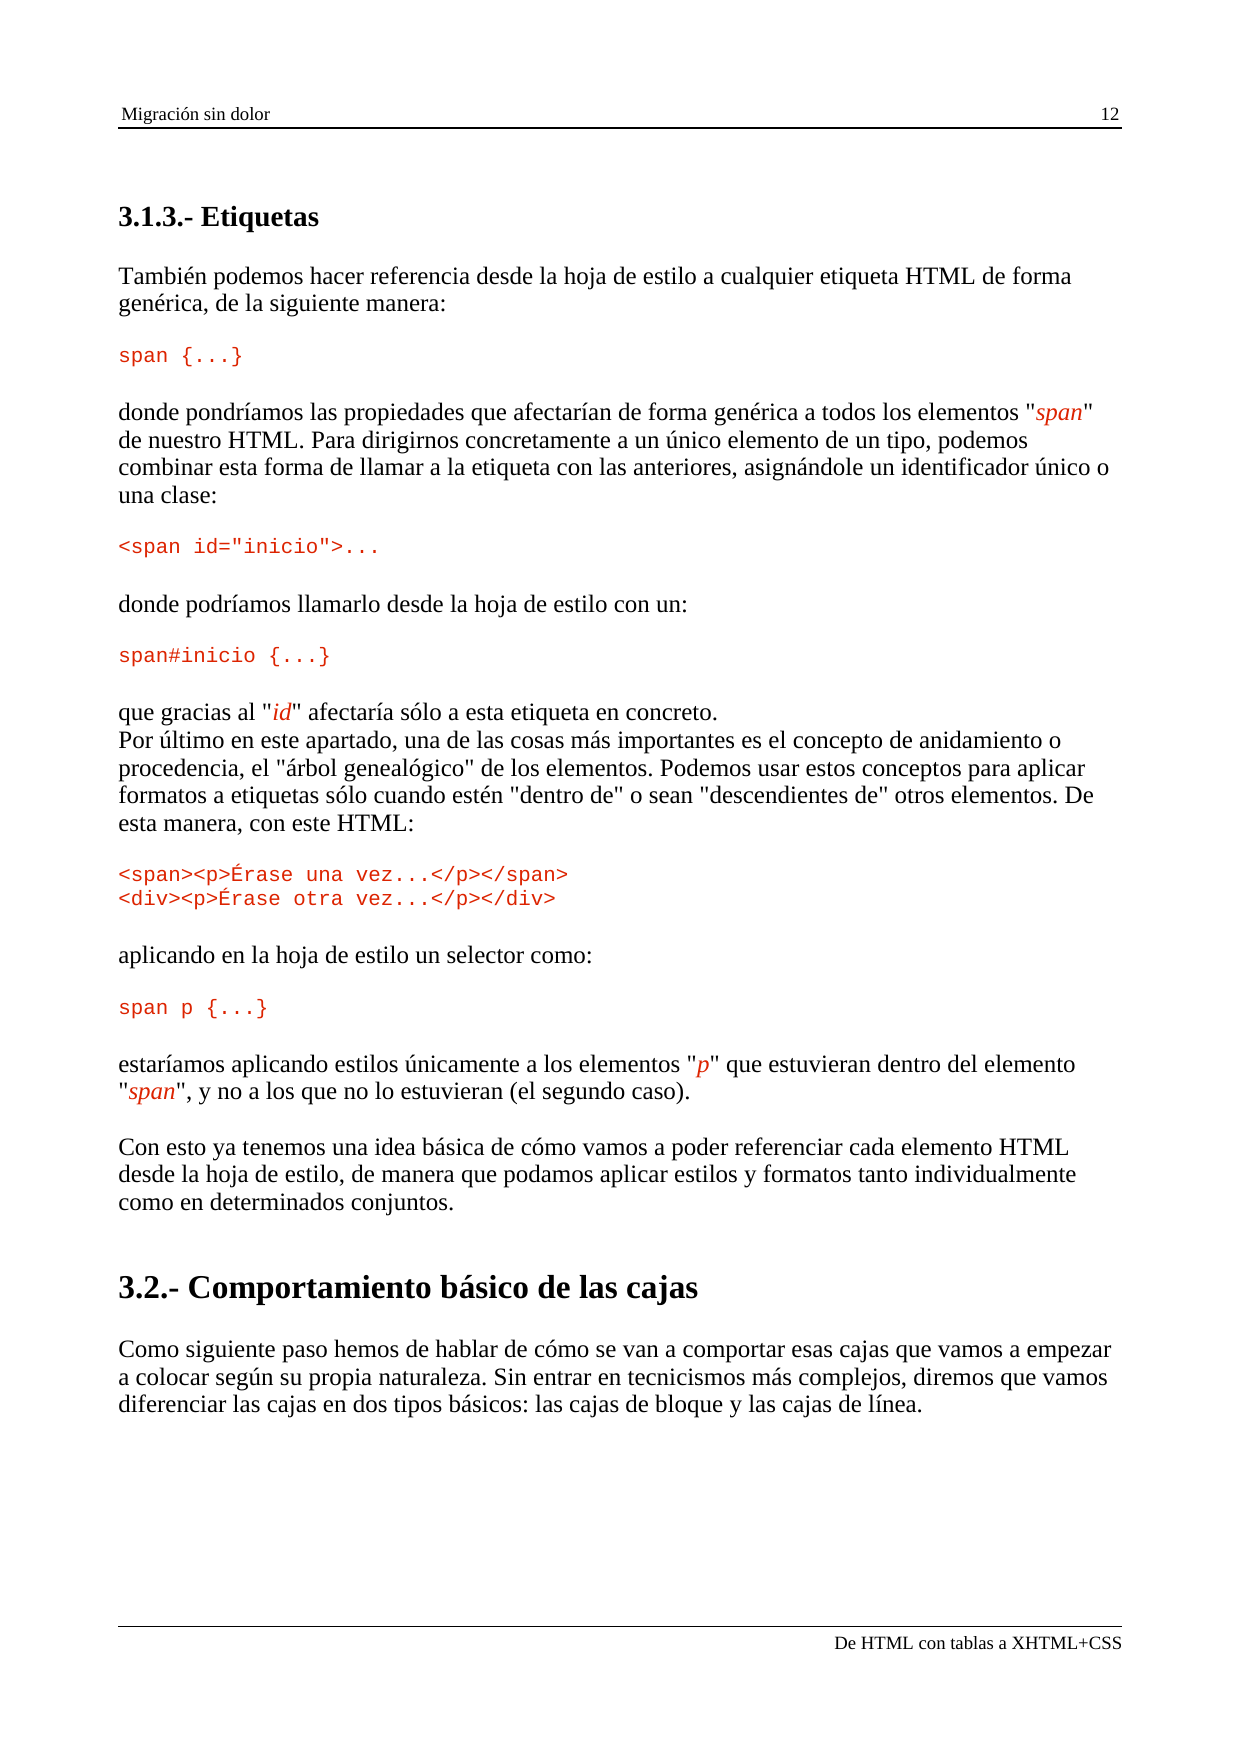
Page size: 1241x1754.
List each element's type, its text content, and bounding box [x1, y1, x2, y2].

text <span><p>Érase una vez...</p></span> [118, 864, 1122, 888]
text Por último en este apartado, una de las cosas más importantes es el concepto de anidamiento o procedencia, el "árbol genealógico" de los elementos. Podemos usar estos conceptos para aplicar formatos a etiquetas sólo cuando estén "dentro de" o sean "descendientes de" otros elementos. De esta manera, con este HTML: [118, 726, 1122, 837]
text Como siguiente paso hemos de hablar de cómo se van a comportar esas cajas que vamos a empezar a colocar según su propia naturaleza. Sin entrar en tecnicismos más complejos, diremos que vamos diferenciar las cajas en dos tipos básicos: las cajas de bloque y las cajas de línea. [118, 1335, 1122, 1418]
text donde podríamos llamarlo desde la hoja de estilo con un: [118, 590, 1122, 617]
text span {...} [118, 345, 1122, 368]
text <span id="inicio">... [118, 537, 1122, 560]
text donde pondríamos las propiedades que afectarían de forma genérica a todos los elementos "span" de nuestro HTML. Para dirigirnos concretamente a un único elemento de un tipo, podemos combinar esta forma de llamar a la etiqueta con las anteriores, asignándole un identificador único o una clase: [118, 398, 1122, 509]
text Con esto ya tenemos una idea básica de cómo vamos a poder referenciar cada elemento HTML desde la hoja de estilo, de manera que podamos aplicar estilos y formatos tanto individualmente como en determinados conjuntos. [118, 1133, 1122, 1216]
text También podemos hacer referencia desde la hoja de estilo a cualquier etiqueta HTML de forma genérica, de la siguiente manera: [118, 262, 1122, 317]
text <div><p>Érase otra vez...</p></div> [118, 888, 1122, 912]
subtitle 3.2.- Comportamiento básico de las cajas [118, 1269, 1122, 1306]
text aplicando en la hoja de estilo un selector como: [118, 941, 1122, 969]
text span p {...} [118, 997, 1122, 1020]
subtitle 3.1.3.- Etiquetas [118, 200, 1122, 232]
text estaríamos aplicando estilos únicamente a los elementos "p" que estuvieran dentro del elemento "span", y no a los que no lo estuvieran (el segundo caso). [118, 1050, 1122, 1105]
text que gracias al "id" afectaría sólo a esta etiqueta en concreto. [118, 698, 1122, 726]
text span#inicio {...} [118, 645, 1122, 669]
